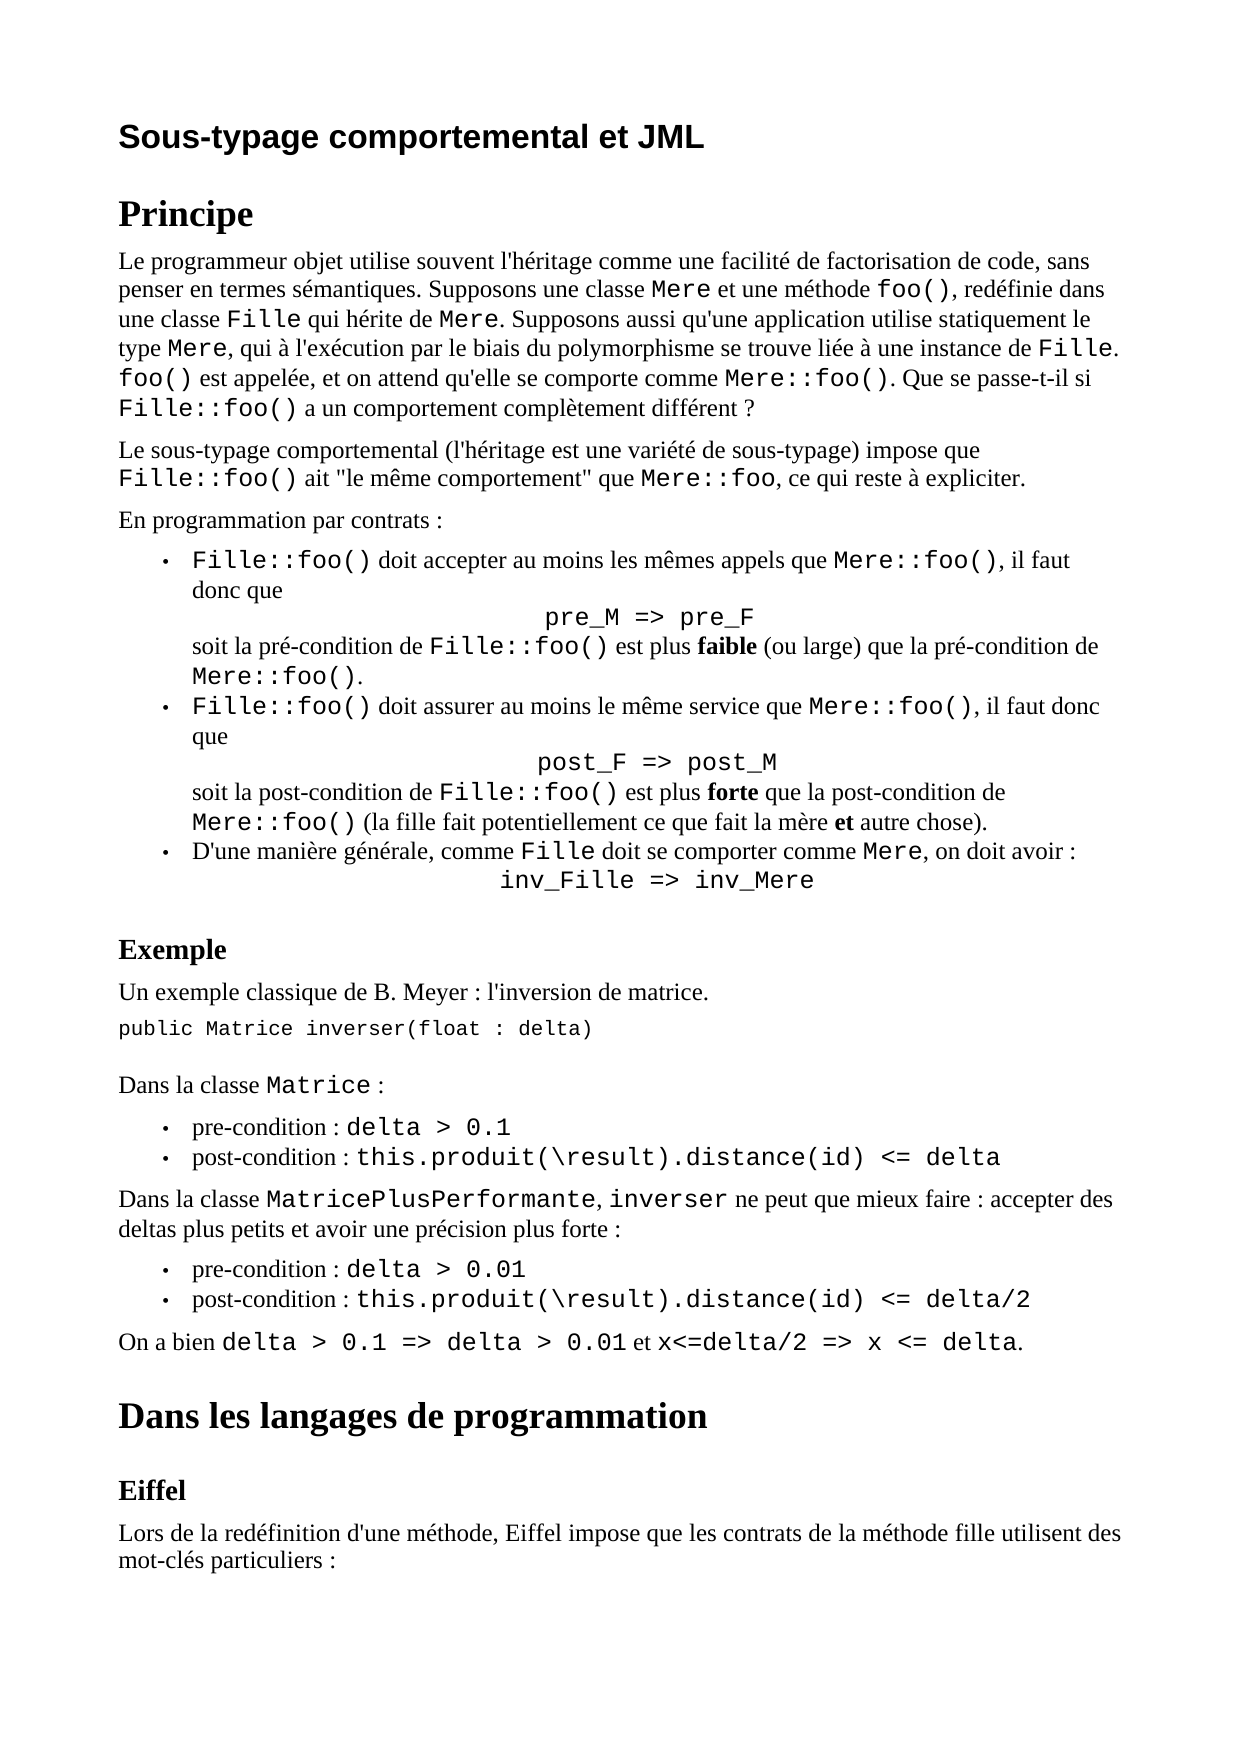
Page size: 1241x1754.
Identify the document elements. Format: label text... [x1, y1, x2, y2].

list D'une manière générale, comme Fille doit se comporter comme Mere, on doit avoir : [162, 837, 1122, 867]
list post-condition : this.produit(\result).distance(id) <= delta [162, 1143, 1122, 1173]
list Fille::foo() doit assurer au moins le même service que Mere::foo(), il faut donc que [162, 692, 1122, 749]
text Lors de la redéfinition d'une méthode, Eiffel impose que les contrats de la méthode fille utilisent des mot-clés particuliers : [118, 1519, 1122, 1574]
list inv_Fille => inv_Mere [162, 867, 1122, 896]
list pre-condition : delta > 0.01 [162, 1256, 1122, 1285]
list Fille::foo() doit accepter au moins les mêmes appels que Mere::foo(), il faut donc que [162, 547, 1122, 604]
list soit la post-condition de Fille::foo() est plus forte que la post-condition de Mere::foo() (la fille fait potentiellement ce que fait la mère et autre chose). [162, 778, 1122, 837]
text On a bien delta > 0.1 => delta > 0.01 et x<=delta/2 => x <= delta. [118, 1328, 1122, 1357]
text public Matrice inverser(float : delta) [118, 1018, 1122, 1042]
subtitle Dans les langages de programmation [118, 1395, 1122, 1436]
subtitle Eiffel [118, 1474, 1122, 1506]
list pre-condition : delta > 0.1 [162, 1113, 1122, 1143]
text En programmation par contrats : [118, 506, 1122, 534]
subtitle Principe [118, 193, 1122, 235]
list post_F => post_M [162, 749, 1122, 778]
text Le programmeur objet utilise souvent l'héritage comme une facilité de factorisation de code, sans penser en termes sémantiques. Supposons une classe Mere et une méthode foo(), redéfinie dans une classe Fille qui hérite de Mere. Supposons aussi qu'une application utilise statiquement le type Mere, qui à l'exécution par le biais du polymorphisme se trouve liée à une instance de Fille. foo() est appelée, et on attend qu'elle se comporte comme Mere::foo(). Que se passe-t-il si Fille::foo() a un comportement complètement différent ? [118, 247, 1122, 424]
text Un exemple classique de B. Meyer : l'inversion de matrice. [118, 978, 1122, 1006]
text Dans la classe MatricePlusPerformante, inverser ne peut que mieux faire : accepter des deltas plus petits et avoir une précision plus forte : [118, 1186, 1122, 1243]
list pre_M => pre_F [162, 604, 1122, 632]
subtitle Exemple [118, 933, 1122, 965]
text Dans la classe Matrice : [118, 1071, 1122, 1101]
subtitle Sous-typage comportemental et JML [118, 118, 1122, 156]
list soit la pré-condition de Fille::foo() est plus faible (ou large) que la pré-condition de Mere::foo(). [162, 632, 1122, 692]
list post-condition : this.produit(\result).distance(id) <= delta/2 [162, 1285, 1122, 1315]
text Le sous-typage comportemental (l'héritage est une variété de sous-typage) impose que Fille::foo() ait "le même comportement" que Mere::foo, ce qui reste à expliciter. [118, 436, 1122, 494]
